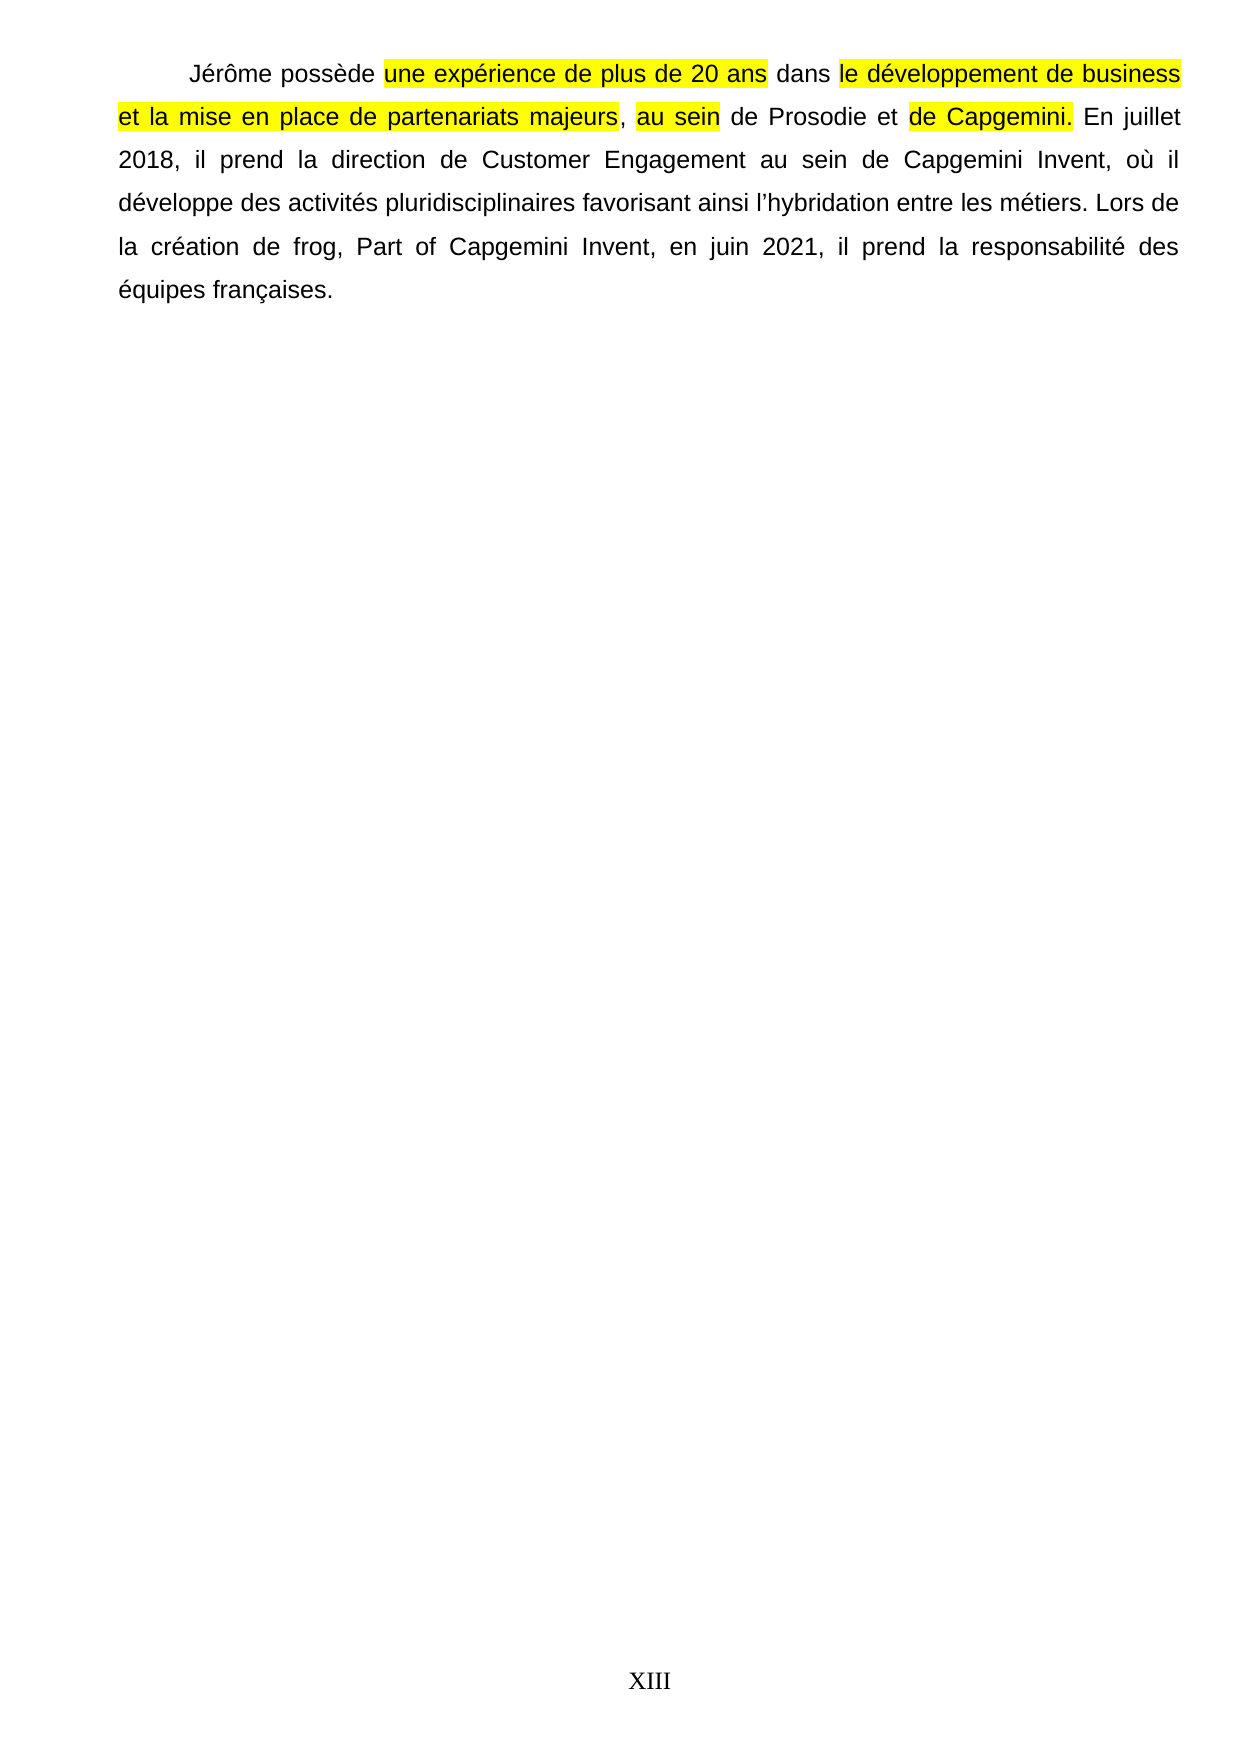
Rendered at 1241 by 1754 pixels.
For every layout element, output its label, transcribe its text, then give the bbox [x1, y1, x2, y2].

text Jérôme possède une expérience de plus de 20 ans dans le développement de business et la mise en place de partenariats majeurs, au sein de Prosodie et de Capgemini. En juillet 2018, il prend la direction de Customer Engagement au sein de Capgemini Invent, où il développe des activités pluridisciplinaires favorisant ainsi l’hybridation entre les métiers. Lors de la création de frog, Part of Capgemini Invent, en juin 2021, il prend la responsabilité des équipes françaises. [118, 59, 1181, 303]
